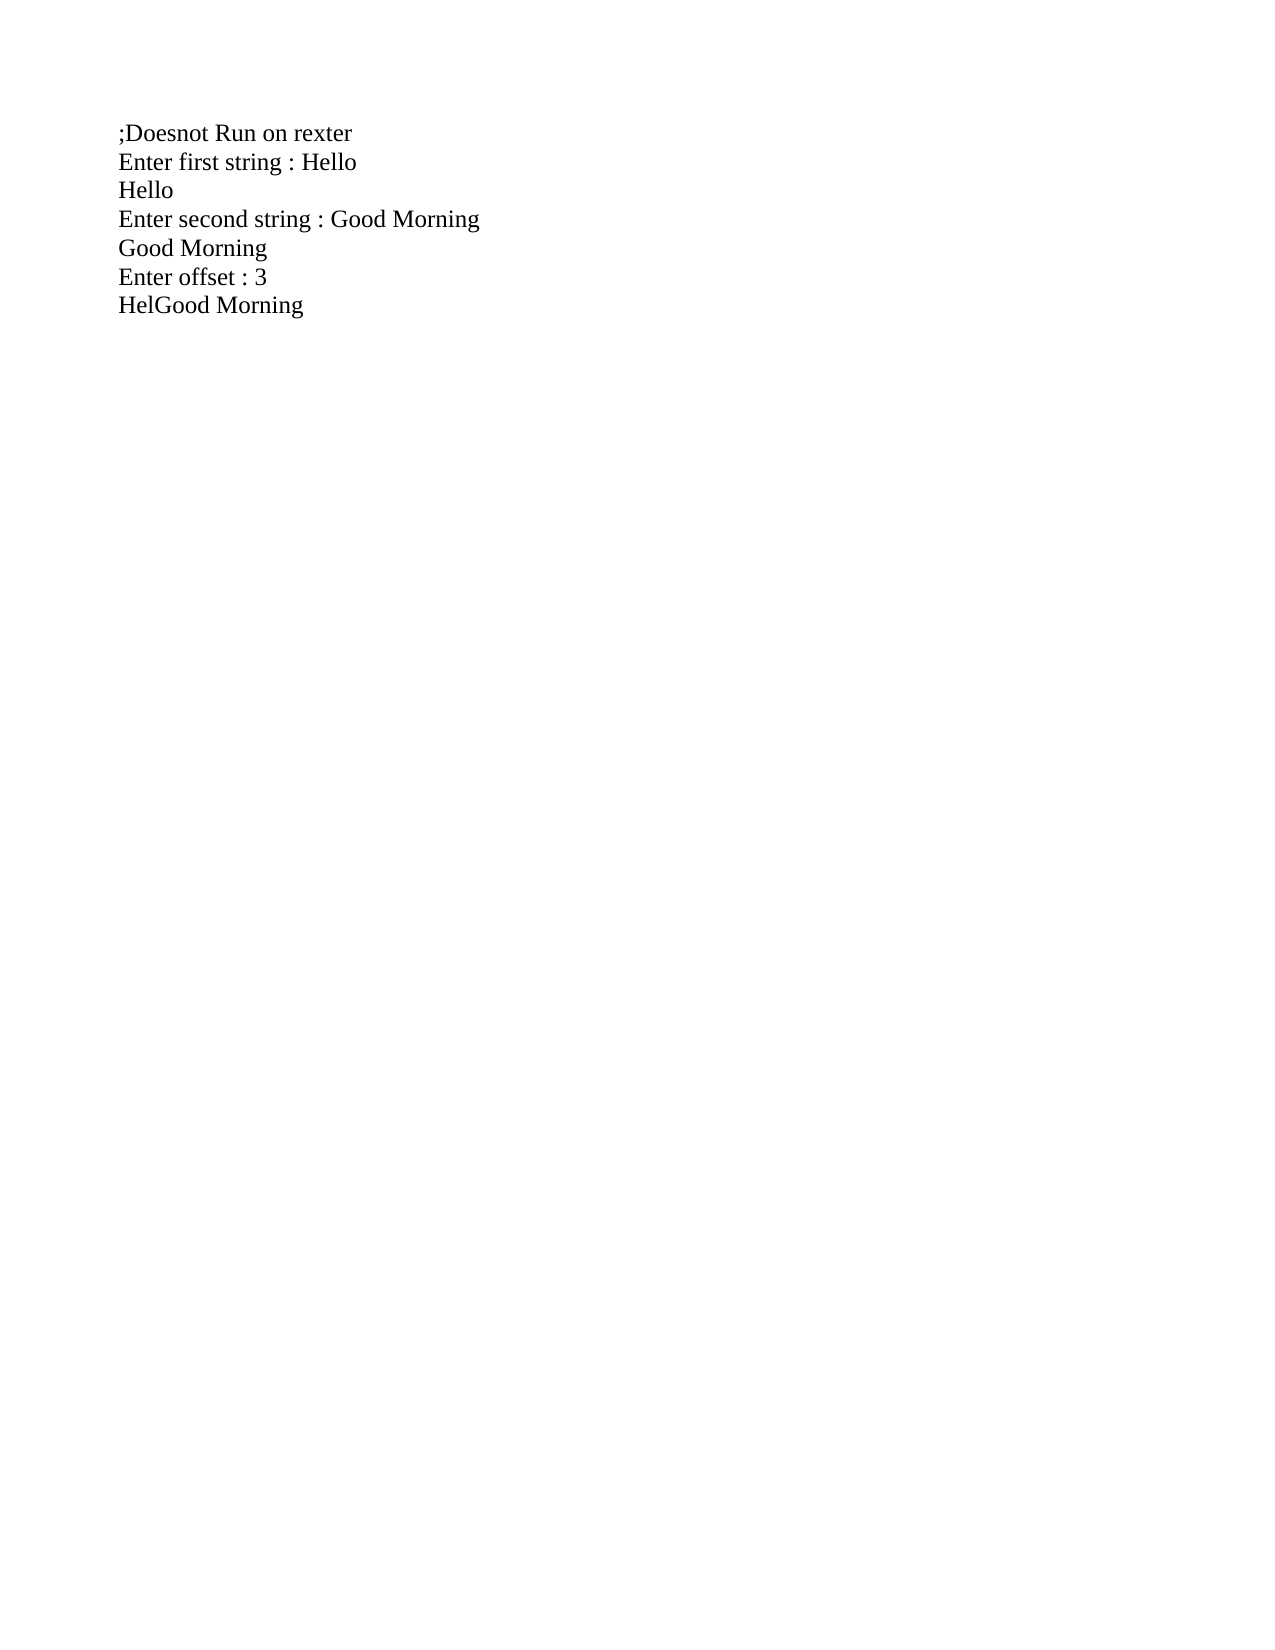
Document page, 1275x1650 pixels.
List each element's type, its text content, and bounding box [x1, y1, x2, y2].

text Enter offset : 3 [118, 262, 1157, 291]
text HelGood Morning [118, 291, 1157, 319]
text Good Morning [118, 233, 1157, 262]
text Enter second string : Good Morning [118, 204, 1157, 233]
text ;Doesnot Run on rexter [118, 118, 1157, 147]
text Hello [118, 176, 1157, 204]
text Enter first string : Hello [118, 147, 1157, 176]
